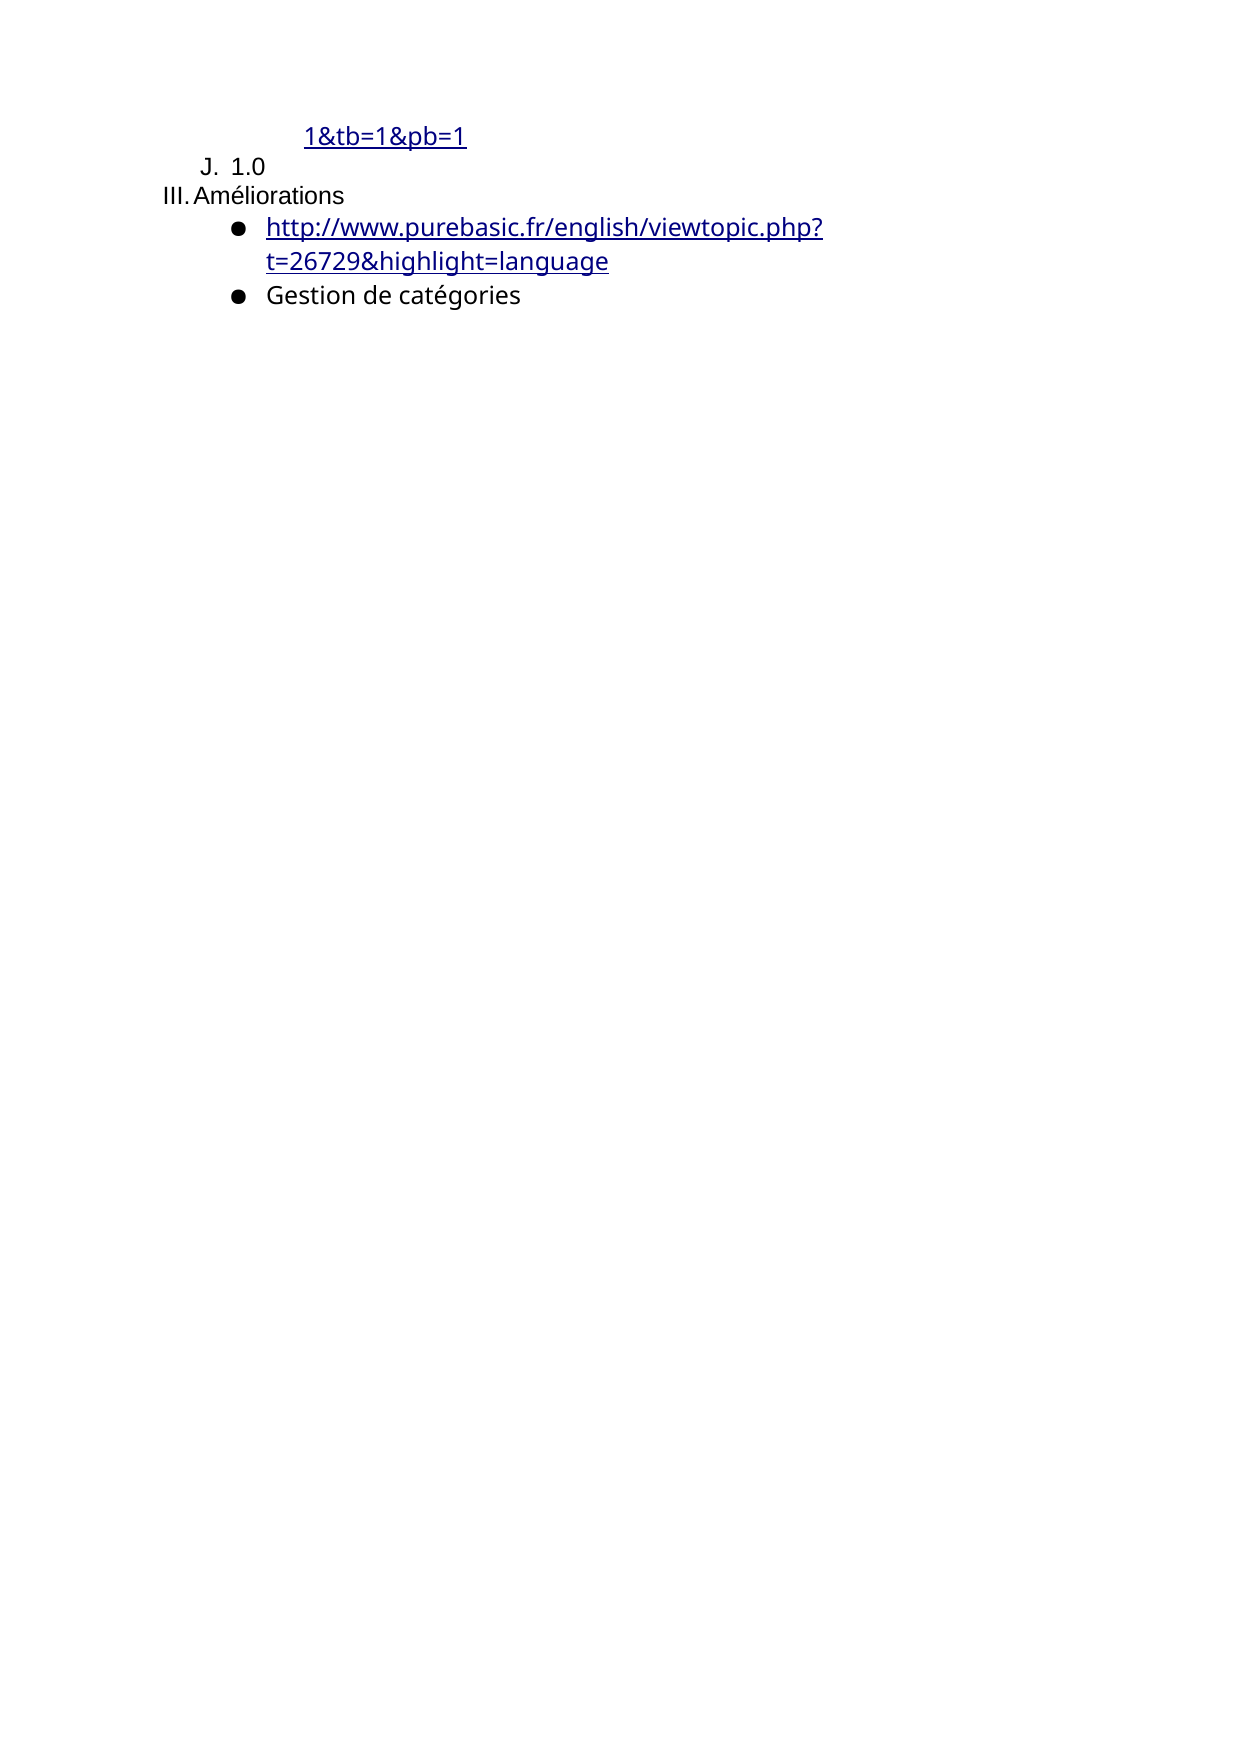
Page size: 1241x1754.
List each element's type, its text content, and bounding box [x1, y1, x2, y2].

list http://www.purebasic.fr/english/viewtopic.php?t=26729&highlight=language [266, 210, 1122, 278]
list Améliorations [156, 181, 1122, 210]
list 1.0 [193, 152, 1122, 181]
list Gestion de catégories [266, 278, 1122, 312]
list 1&tb=1&pb=1 [266, 118, 1122, 152]
